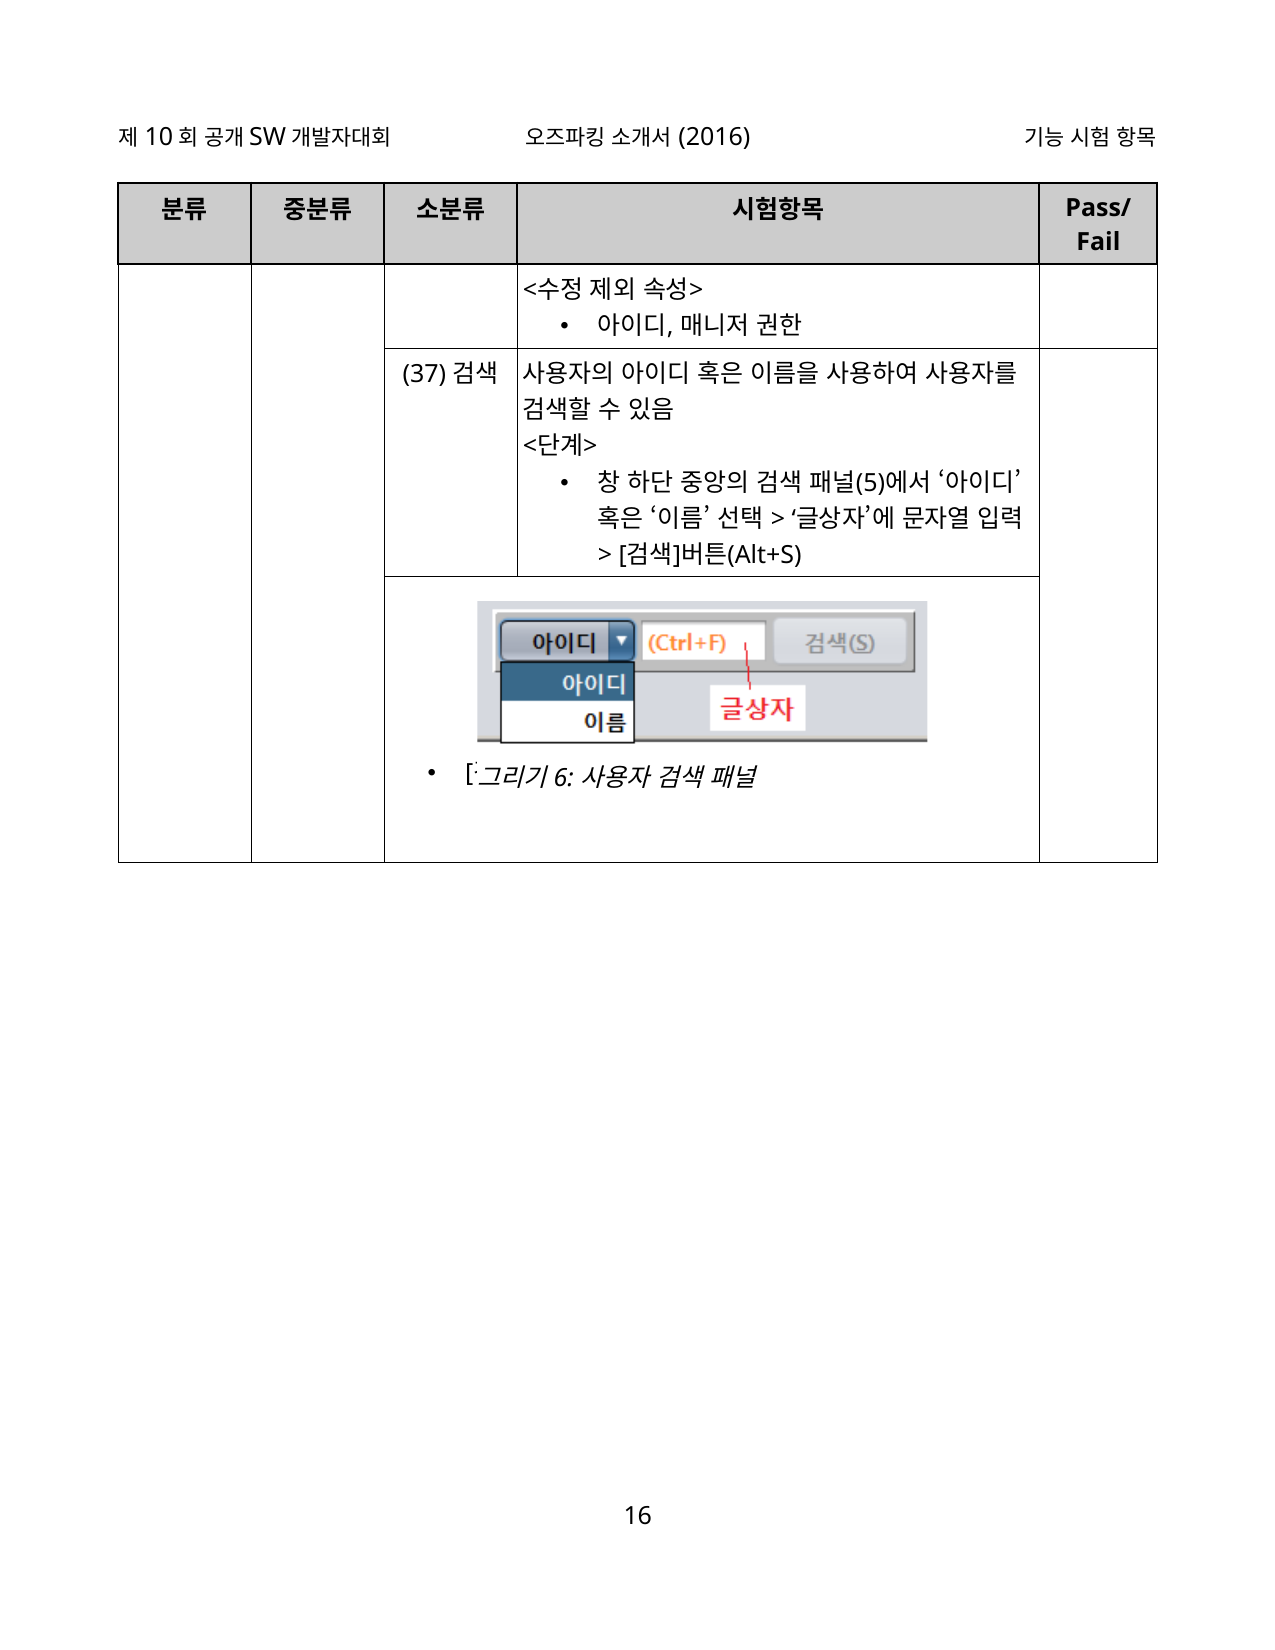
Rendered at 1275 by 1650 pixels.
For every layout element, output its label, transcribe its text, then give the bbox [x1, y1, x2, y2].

table_cell [1040, 576, 1157, 862]
table_cell [385, 577, 1039, 588]
table_header 분류 [119, 184, 250, 263]
table_cell (37) 검색 [385, 349, 517, 576]
table_header 시험항목 [518, 184, 1038, 263]
table_header Pass/Fail [1040, 184, 1156, 263]
table_cell <수정 제외 속성> 아이디, 매니저 권한 [518, 265, 1039, 347]
table_cell [385, 265, 517, 347]
table_cell [119, 265, 251, 862]
table_cell [1040, 265, 1157, 347]
picture [477, 601, 928, 758]
table_header 중분류 [252, 184, 383, 263]
table_header 소분류 [385, 184, 516, 263]
table_cell [252, 265, 384, 862]
table_cell [검색] 버튼은 검색 조건 변경 때 활성화 됨 [385, 589, 1039, 793]
table_cell [1040, 349, 1157, 576]
table_cell 사용자의 아이디 혹은 이름을 사용하여 사용자를 검색할 수 있음 <단계> 창 하단 중앙의 검색 패널(그리기 5)에서 ‘아이디’ 혹은 ‘이름’ 선택 > ‘글상자’에 문자열 입력 > [검색]버튼(Alt+S) [518, 349, 1039, 576]
table_cell [385, 794, 1039, 862]
